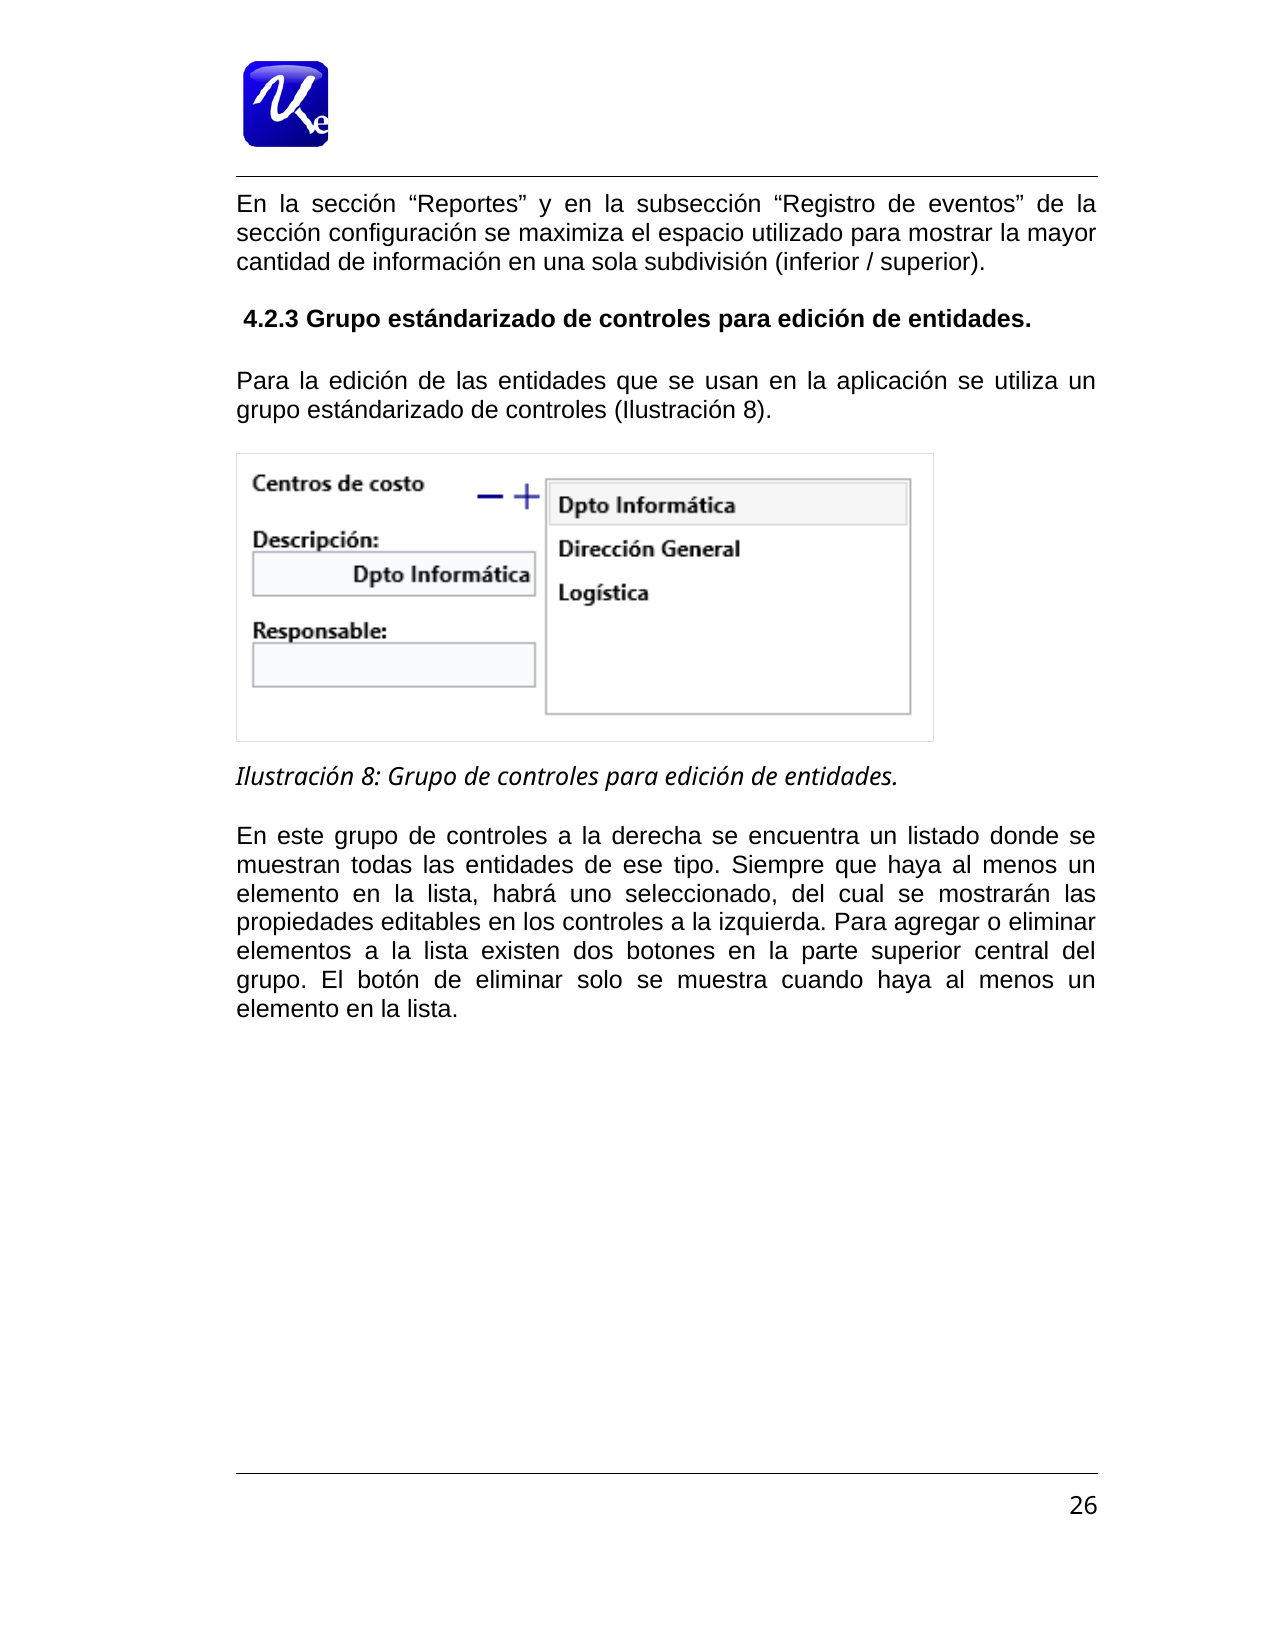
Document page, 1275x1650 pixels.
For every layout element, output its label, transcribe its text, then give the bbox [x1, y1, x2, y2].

list Para la edición de las entidades que se usan en la aplicación se utiliza un grupo estándarizado de controles (Ilustración 8). [236, 366, 1098, 424]
picture [238, 455, 930, 739]
list Grupo estándarizado de controles para edición de entidades. [236, 304, 1098, 333]
text En la sección “Reportes” y en la subsección “Registro de eventos” de la sección configuración se maximiza el espacio utilizado para mostrar la mayor cantidad de información en una sola subdivisión (inferior / superior). [236, 189, 1098, 275]
picture [243, 61, 329, 147]
text Ilustración 8: Grupo de controles para edición de entidades. [236, 465, 1097, 792]
text En este grupo de controles a la derecha se encuentra un listado donde se muestran todas las entidades de ese tipo. Siempre que haya al menos un elemento en la lista, habrá uno seleccionado, del cual se mostrarán las propiedades editables en los controles a la izquierda. Para agregar o eliminar elementos a la lista existen dos botones en la parte superior central del grupo. El botón de eliminar solo se muestra cuando haya al menos un elemento en la lista. [236, 821, 1098, 1022]
